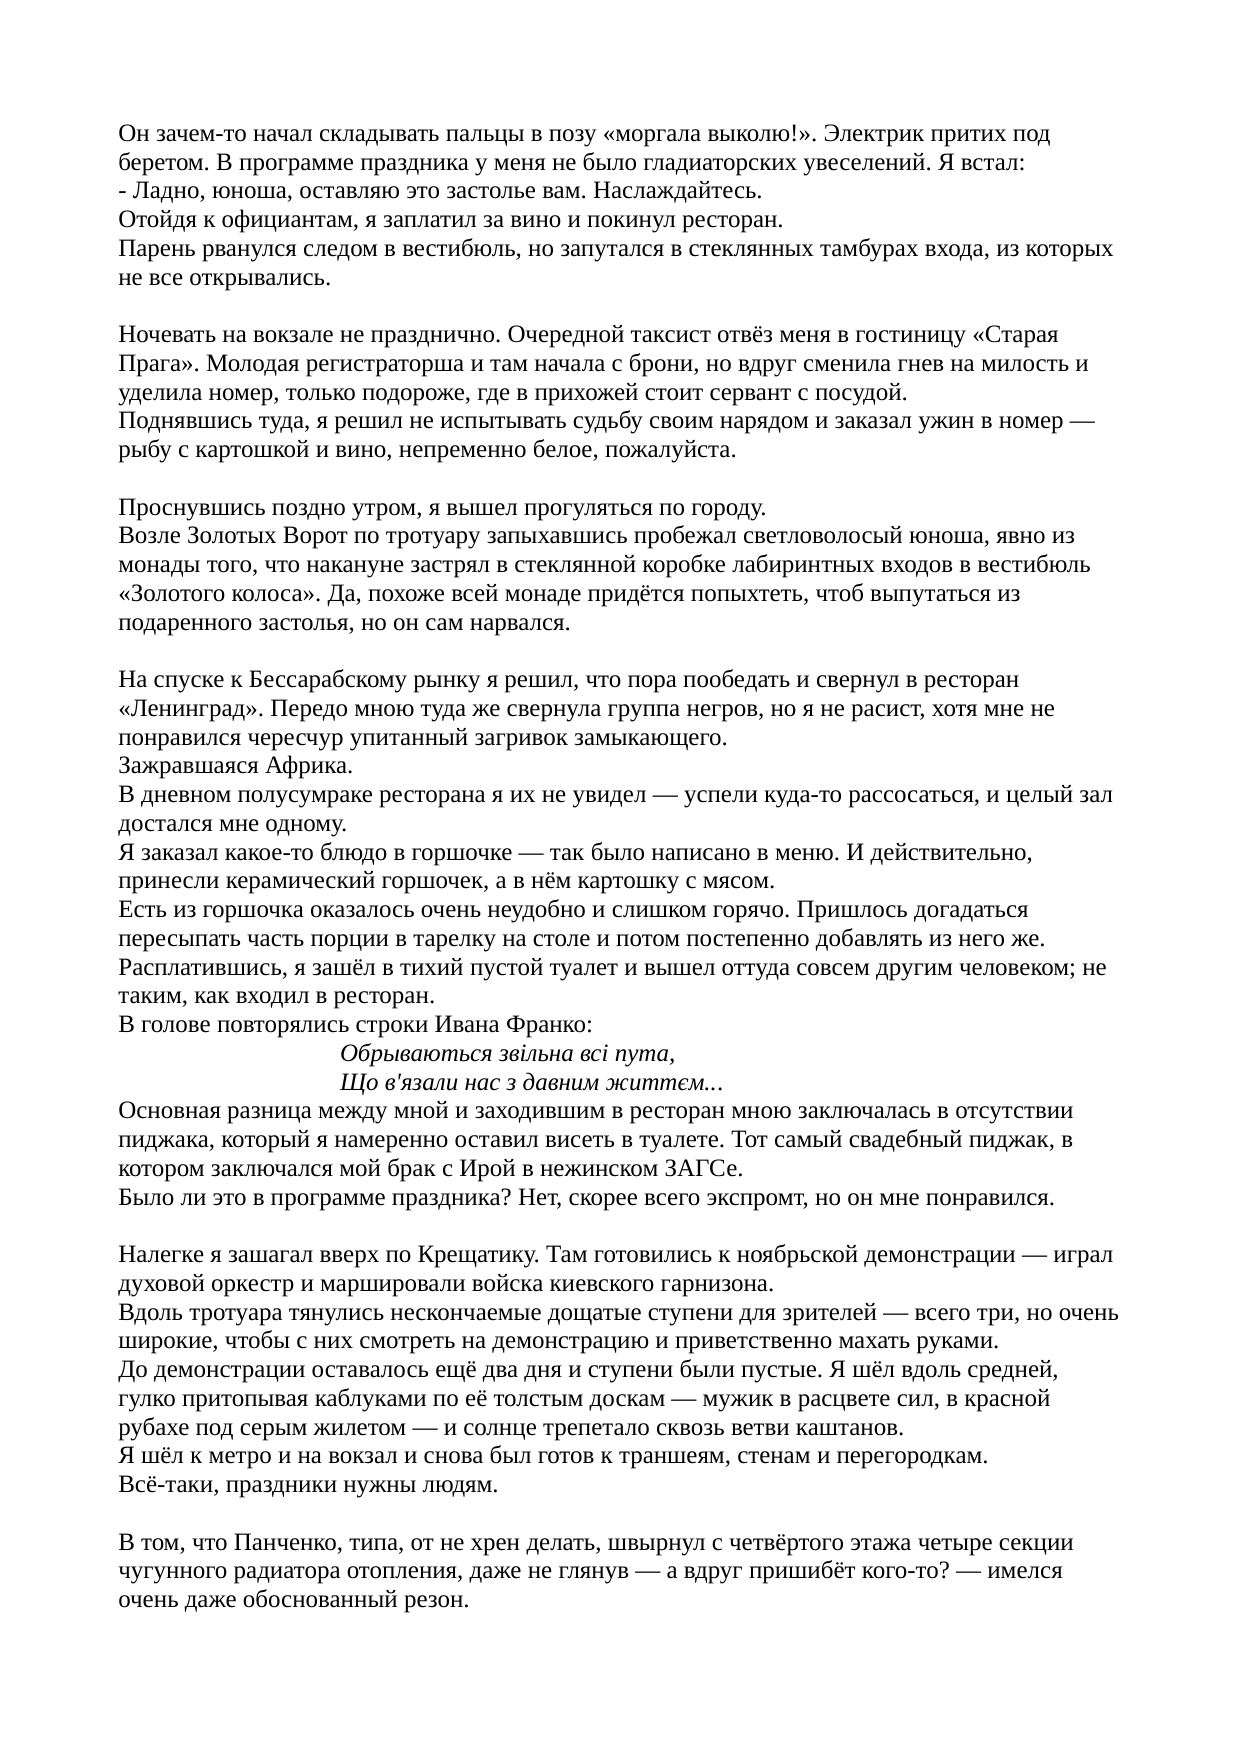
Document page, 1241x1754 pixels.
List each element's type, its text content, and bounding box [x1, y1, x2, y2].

text В голове повторялись строки Ивана Франко: [118, 1009, 1122, 1038]
text Отойдя к официантам, я заплатил за вино и покинул ресторан. [118, 204, 1122, 233]
text Що в'язали нас з давним життєм... [118, 1067, 1122, 1096]
text Он зачем-то начал складывать пальцы в позу «моргала выколю!». Электрик притих под беретом. В программе праздника у меня не было гладиаторских увеселений. Я встал: [118, 118, 1122, 176]
text Есть из горшочка оказалось очень неудобно и слишком горячо. Пришлось догадаться пересыпать часть порции в тарелку на столе и потом постепенно добавлять из него же. [118, 894, 1122, 952]
text Поднявшись туда, я решил не испытывать судьбу своим нарядом и заказал ужин в номер — рыбу с картошкой и вино, непременно белое, пожалуйста. [118, 406, 1122, 463]
text Основная разница между мной и заходившим в ресторан мною заключалась в отсутствии пиджака, который я намеренно оставил висеть в туалете. Тот самый свадебный пиджак, в котором заключался мой брак с Ирой в нежинском ЗАГСе. [118, 1096, 1122, 1182]
text Возле Золотых Ворот по тротуару запыхавшись пробежал светловолосый юноша, явно из монады того, что накануне застрял в стеклянной коробке лабиринтных входов в вестибюль «Золотого колоса». Да, похоже всей монаде придётся попыхтеть, чтоб выпутаться из подаренного застолья, но он сам нарвался. [118, 521, 1122, 636]
text - Ладно, юноша, оставляю это застолье вам. Наслаждайтесь. [118, 176, 1122, 204]
text Вдоль тротуара тянулись нескончаемые дощатые ступени для зрителей — всего три, но очень широкие, чтобы с них смотреть на демонстрацию и приветственно махать руками. [118, 1297, 1122, 1354]
text На спуске к Бессарабскому рынку я решил, что пора пообедать и свернул в ресторан «Ленинград». Передо мною туда же свернула группа негров, но я не расист, хотя мне не понравился чересчур упитанный загривок замыкающего. [118, 664, 1122, 751]
text До демонстрации оставалось ещё два дня и ступени были пустые. Я шёл вдоль средней, гулко притопывая каблуками по её толстым доскам — мужик в расцвете сил, в красной рубахе под серым жилетом — и солнце трепетало сквозь ветви каштанов. [118, 1354, 1122, 1441]
text Всё-таки, праздники нужны людям. [118, 1469, 1122, 1498]
text Обрываються звiльна всi пута, [118, 1038, 1122, 1067]
text Я шёл к метро и на вокзал и снова был готов к траншеям, стенам и перегородкам. [118, 1441, 1122, 1469]
text Зажравшаяся Африка. [118, 751, 1122, 779]
text В дневном полусумраке ресторана я их не увидел — успели куда-то рассосаться, и целый зал достался мне одному. [118, 779, 1122, 837]
text Налегке я зашагал вверх по Крещатику. Там готовились к ноябрьской демонстрации — играл духовой оркестр и маршировали войска киевского гарнизона. [118, 1239, 1122, 1297]
text Расплатившись, я зашёл в тихий пустой туалет и вышел оттуда совсем другим человеком; не таким, как входил в ресторан. [118, 952, 1122, 1009]
text Парень рванулся следом в вестибюль, но запутался в стеклянных тамбурах входа, из которых не все открывались. [118, 233, 1122, 291]
text В том, что Панченко, типа, от не хрен делать, швырнул с четвёртого этажа четыре секции чугунного радиатора отопления, даже не глянув — а вдруг пришибёт кого-то? — имелся очень даже обоснованный резон. [118, 1527, 1122, 1613]
text Я заказал какое-то блюдо в горшочке — так было написано в меню. И действительно, принесли керамический горшочек, а в нём картошку с мясом. [118, 837, 1122, 894]
text Было ли это в программе праздника? Нет, скорее всего экспромт, но он мне понравился. [118, 1182, 1122, 1211]
text Ночевать на вокзале не празднично. Очередной таксист отвёз меня в гостиницу «Старая Прага». Молодая регистраторша и там начала с брони, но вдруг сменила гнев на милость и уделила номер, только подороже, где в прихожей стоит сервант с посудой. [118, 319, 1122, 406]
text Проснувшись поздно утром, я вышел прогуляться по городу. [118, 492, 1122, 521]
